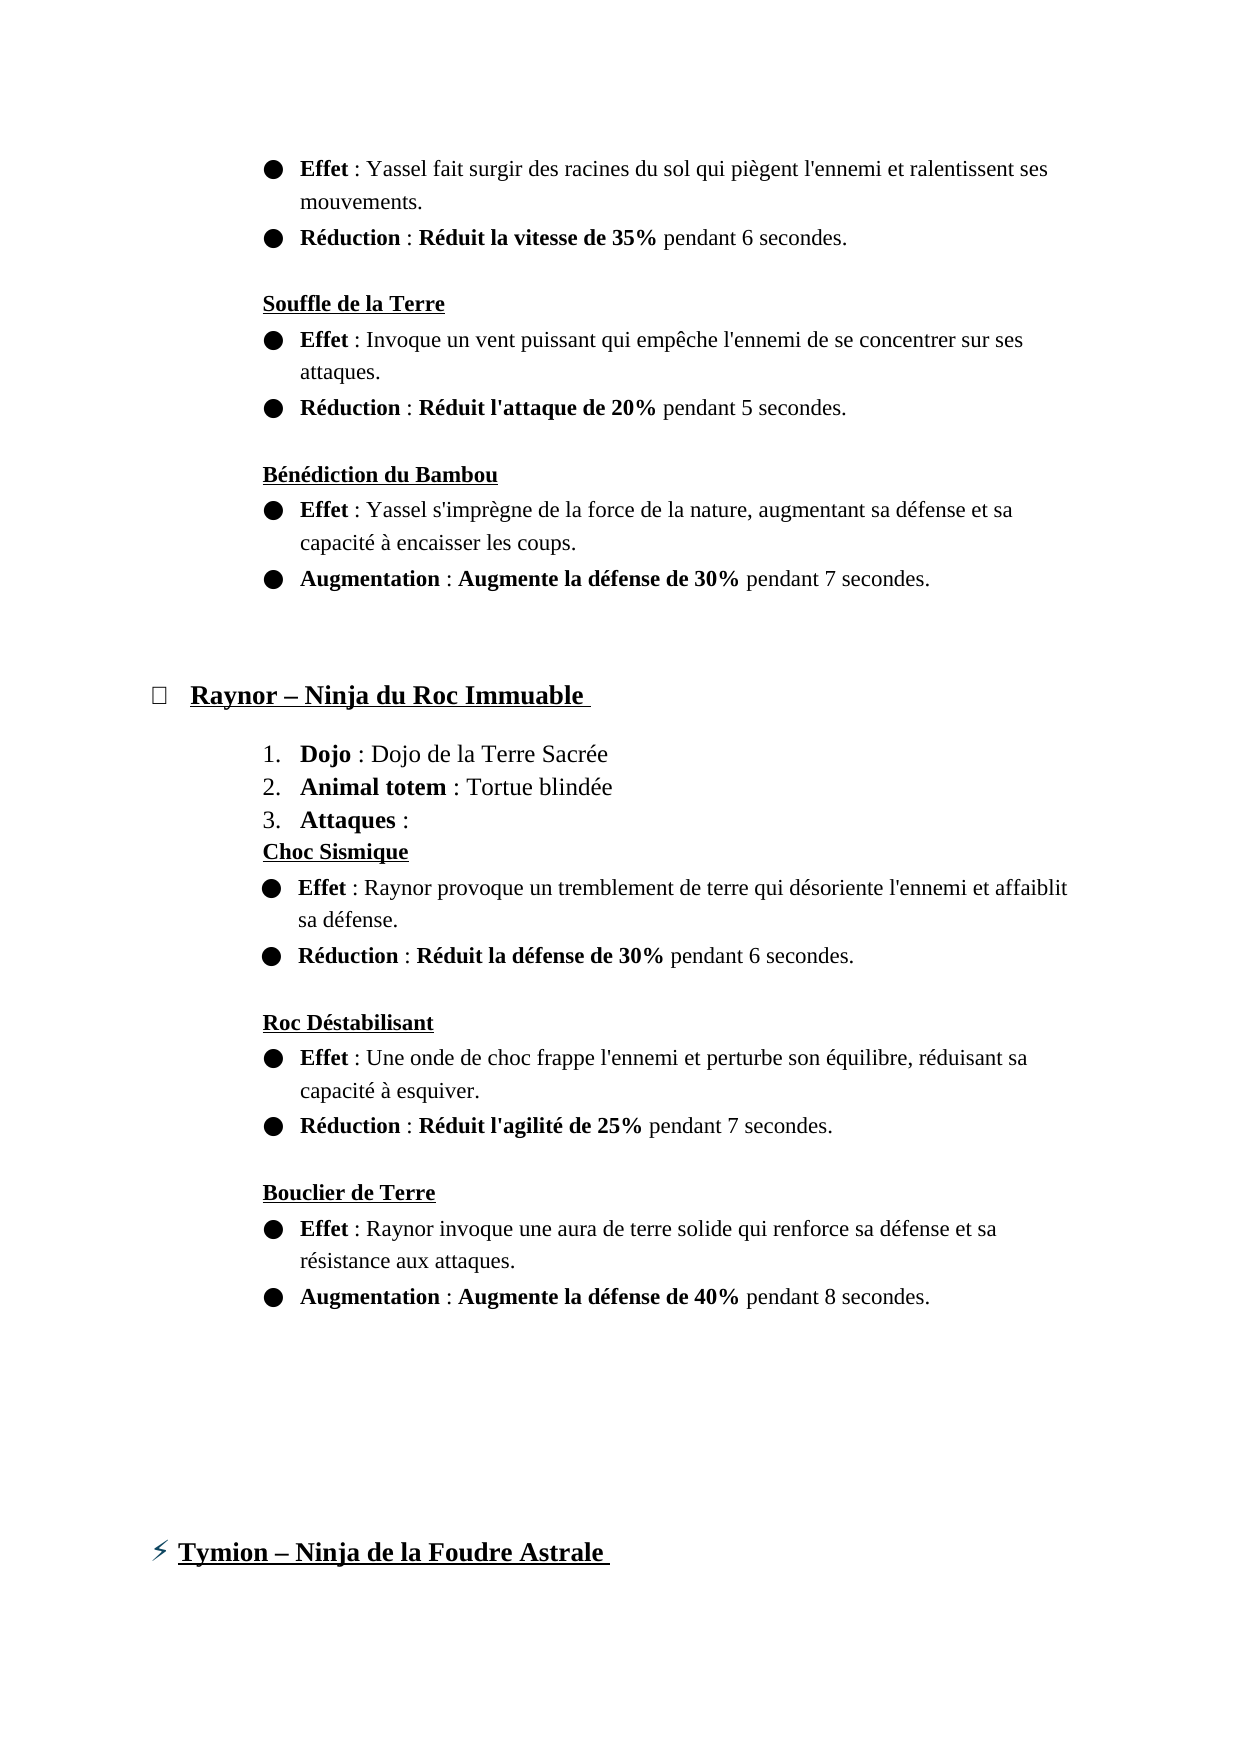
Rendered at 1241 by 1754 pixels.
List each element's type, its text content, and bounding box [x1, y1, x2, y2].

text Bouclier de Terre [262, 1179, 1090, 1206]
text ⚡🌌 Tymion – Ninja de la Foudre Astrale [150, 1534, 1090, 1568]
list Réduction : Réduit la vitesse de 35% pendant 6 secondes. [262, 218, 1090, 252]
list Effet : Une onde de choc frappe l'ennemi et perturbe son équilibre, réduisant sa capacité à esquiver. [262, 1039, 1090, 1103]
list Effet : Invoque un vent puissant qui empêche l'ennemi de se concentrer sur ses attaques. [262, 321, 1090, 385]
list Augmentation : Augmente la défense de 40% pendant 8 secondes. [262, 1278, 1090, 1312]
list Effet : Yassel s'imprègne de la force de la nature, augmentant sa défense et sa capacité à encaisser les coups. [262, 491, 1090, 555]
list Augmentation : Augmente la défense de 30% pendant 7 secondes. [262, 559, 1090, 593]
list Effet : Raynor provoque un tremblement de terre qui désoriente l'ennemi et affaiblit sa défense. [260, 868, 1090, 933]
list Dojo : Dojo de la Terre Sacrée [262, 739, 1090, 768]
text Bénédiction du Bambou [262, 461, 1090, 487]
list Réduction : Réduit la défense de 30% pendant 6 secondes. [260, 937, 1090, 971]
list Réduction : Réduit l'attaque de 20% pendant 5 secondes. [262, 389, 1090, 423]
list Animal totem : Tortue blindée [262, 772, 1090, 801]
text 🧱 Raynor – Ninja du Roc Immuable [150, 679, 1090, 710]
list Effet : Yassel fait surgir des racines du sol qui piègent l'ennemi et ralentissent ses mouvements. [262, 150, 1090, 214]
text Choc Sismique [262, 838, 1090, 864]
list Réduction : Réduit l'agilité de 25% pendant 7 secondes. [262, 1107, 1090, 1141]
list Effet : Raynor invoque une aura de terre solide qui renforce sa défense et sa résistance aux attaques. [262, 1209, 1090, 1274]
text Souffle de la Terre [262, 290, 1090, 317]
text Roc Déstabilisant [262, 1009, 1090, 1035]
list Attaques : [262, 805, 1090, 834]
